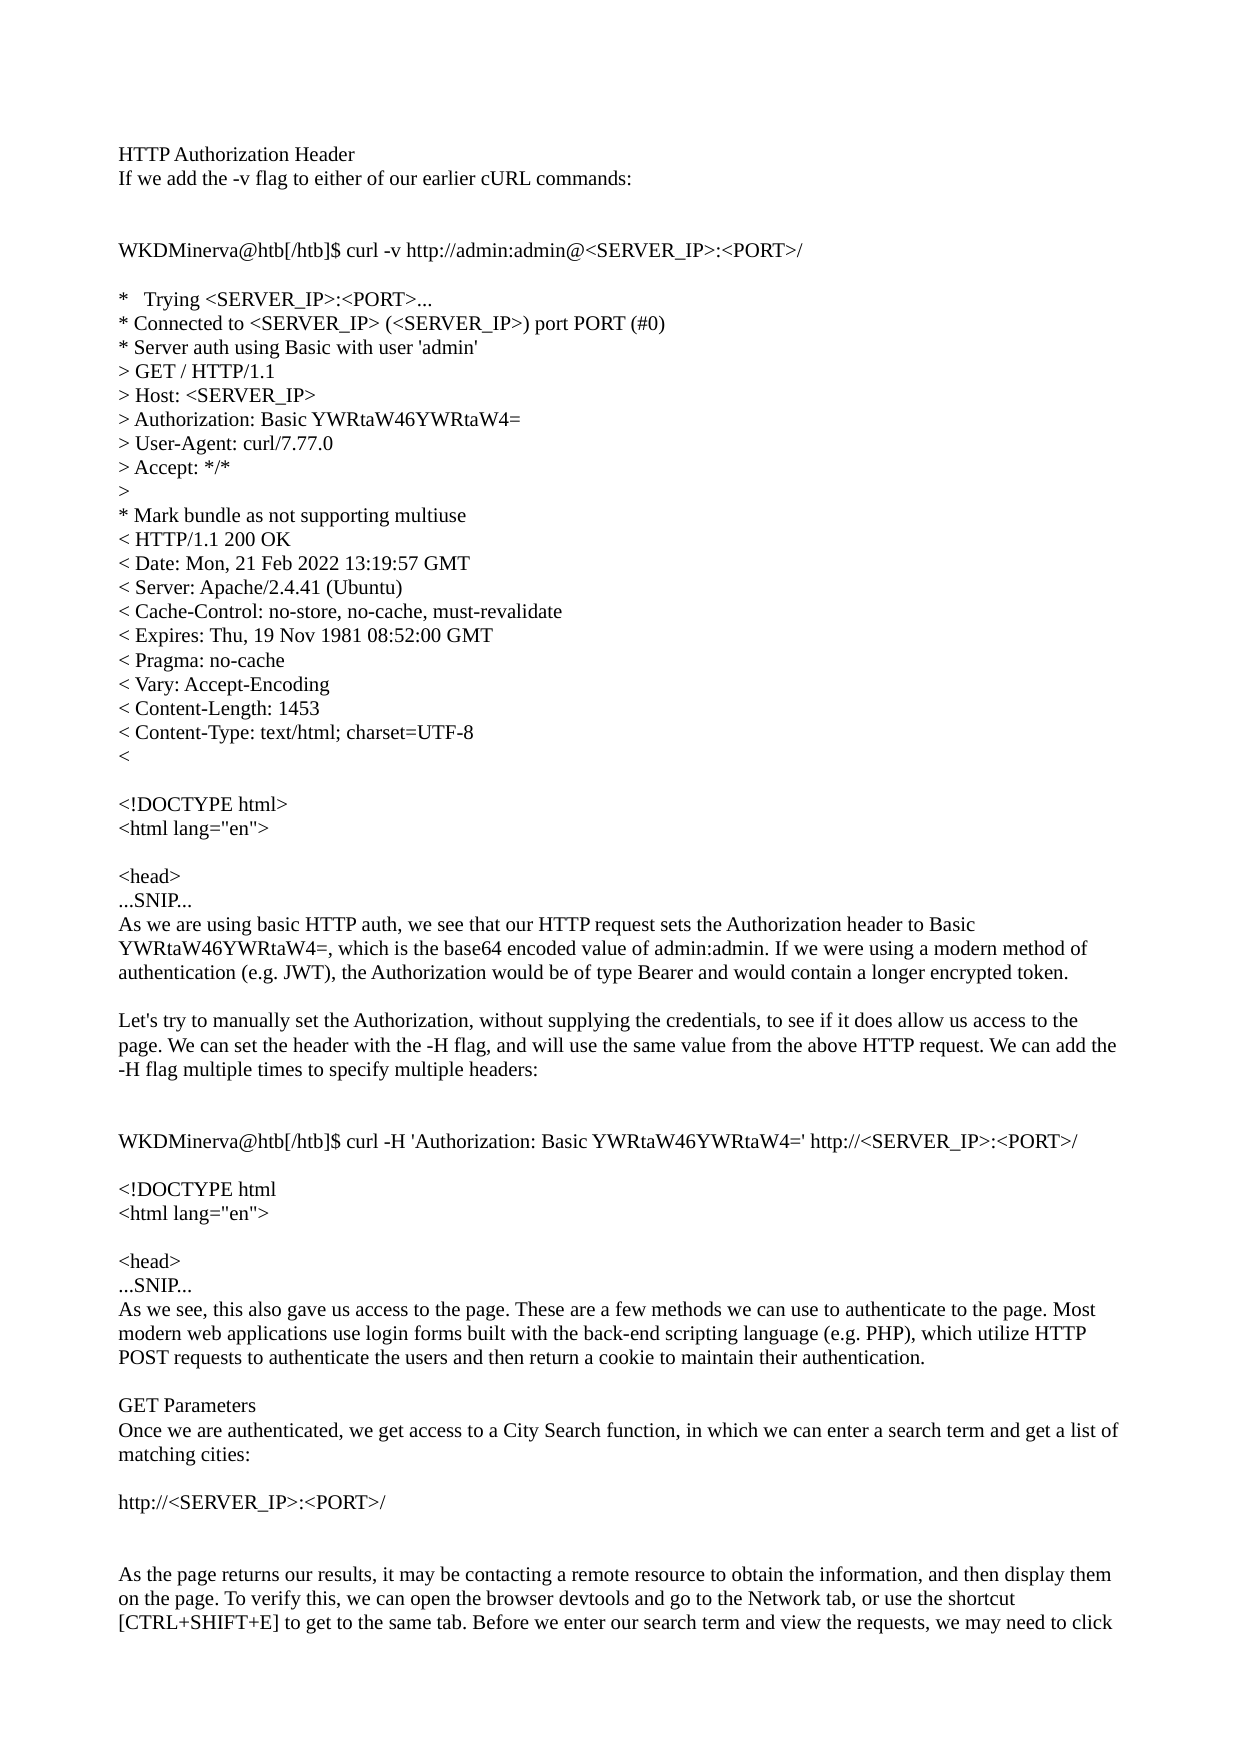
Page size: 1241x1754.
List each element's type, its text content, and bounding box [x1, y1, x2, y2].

text < Pragma: no-cache [118, 647, 1122, 672]
text > Accept: */* [118, 455, 1122, 479]
text As we are using basic HTTP auth, we see that our HTTP request sets the Authorization header to Basic YWRtaW46YWRtaW4=, which is the base64 encoded value of admin:admin. If we were using a modern method of authentication (e.g. JWT), the Authorization would be of type Bearer and would contain a longer encrypted token. [118, 912, 1122, 984]
text * Server auth using Basic with user 'admin' [118, 335, 1122, 359]
text GET Parameters [118, 1393, 1122, 1417]
text WKDMinerva@htb[/htb]$ curl -v http://admin:admin@<SERVER_IP>:<PORT>/ [118, 238, 1122, 262]
text <!DOCTYPE html [118, 1177, 1122, 1201]
text As we see, this also gave us access to the page. These are a few methods we can use to authenticate to the page. Most modern web applications use login forms built with the back-end scripting language (e.g. PHP), which utilize HTTP POST requests to authenticate the users and then return a cookie to maintain their authentication. [118, 1297, 1122, 1369]
text * Mark bundle as not supporting multiuse [118, 503, 1122, 527]
text < Date: Mon, 21 Feb 2022 13:19:57 GMT [118, 551, 1122, 575]
text <html lang="en"> [118, 816, 1122, 840]
text <html lang="en"> [118, 1201, 1122, 1225]
text > Host: <SERVER_IP> [118, 383, 1122, 407]
text < Server: Apache/2.4.41 (Ubuntu) [118, 575, 1122, 599]
text < Vary: Accept-Encoding [118, 672, 1122, 696]
text If we add the -v flag to either of our earlier cURL commands: [118, 166, 1122, 190]
text > User-Agent: curl/7.77.0 [118, 431, 1122, 455]
text < HTTP/1.1 200 OK [118, 527, 1122, 551]
text < Expires: Thu, 19 Nov 1981 08:52:00 GMT [118, 623, 1122, 647]
text <head> [118, 864, 1122, 888]
text < Cache-Control: no-store, no-cache, must-revalidate [118, 599, 1122, 623]
text Once we are authenticated, we get access to a City Search function, in which we can enter a search term and get a list of matching cities: [118, 1417, 1122, 1466]
text > Authorization: Basic YWRtaW46YWRtaW4= [118, 407, 1122, 431]
text Let's try to manually set the Authorization, without supplying the credentials, to see if it does allow us access to the page. We can set the header with the -H flag, and will use the same value from the above HTTP request. We can add the -H flag multiple times to specify multiple headers: [118, 1008, 1122, 1081]
text http://<SERVER_IP>:<PORT>/ [118, 1490, 1122, 1514]
text < Content-Type: text/html; charset=UTF-8 [118, 720, 1122, 744]
text < [118, 744, 1122, 768]
text WKDMinerva@htb[/htb]$ curl -H 'Authorization: Basic YWRtaW46YWRtaW4=' http://<SERVER_IP>:<PORT>/ [118, 1129, 1122, 1153]
text <head> [118, 1249, 1122, 1273]
text < Content-Length: 1453 [118, 696, 1122, 720]
text As the page returns our results, it may be contacting a remote resource to obtain the information, and then display them on the page. To verify this, we can open the browser devtools and go to the Network tab, or use the shortcut [CTRL+SHIFT+E] to get to the same tab. Before we enter our search term and view the requests, we may need to click [118, 1562, 1122, 1634]
text * Connected to <SERVER_IP> (<SERVER_IP>) port PORT (#0) [118, 311, 1122, 335]
text ...SNIP... [118, 888, 1122, 912]
text <!DOCTYPE html> [118, 792, 1122, 816]
text HTTP Authorization Header [118, 142, 1122, 166]
text > [118, 479, 1122, 503]
text * Trying <SERVER_IP>:<PORT>... [118, 287, 1122, 311]
text ...SNIP... [118, 1273, 1122, 1297]
text > GET / HTTP/1.1 [118, 359, 1122, 383]
